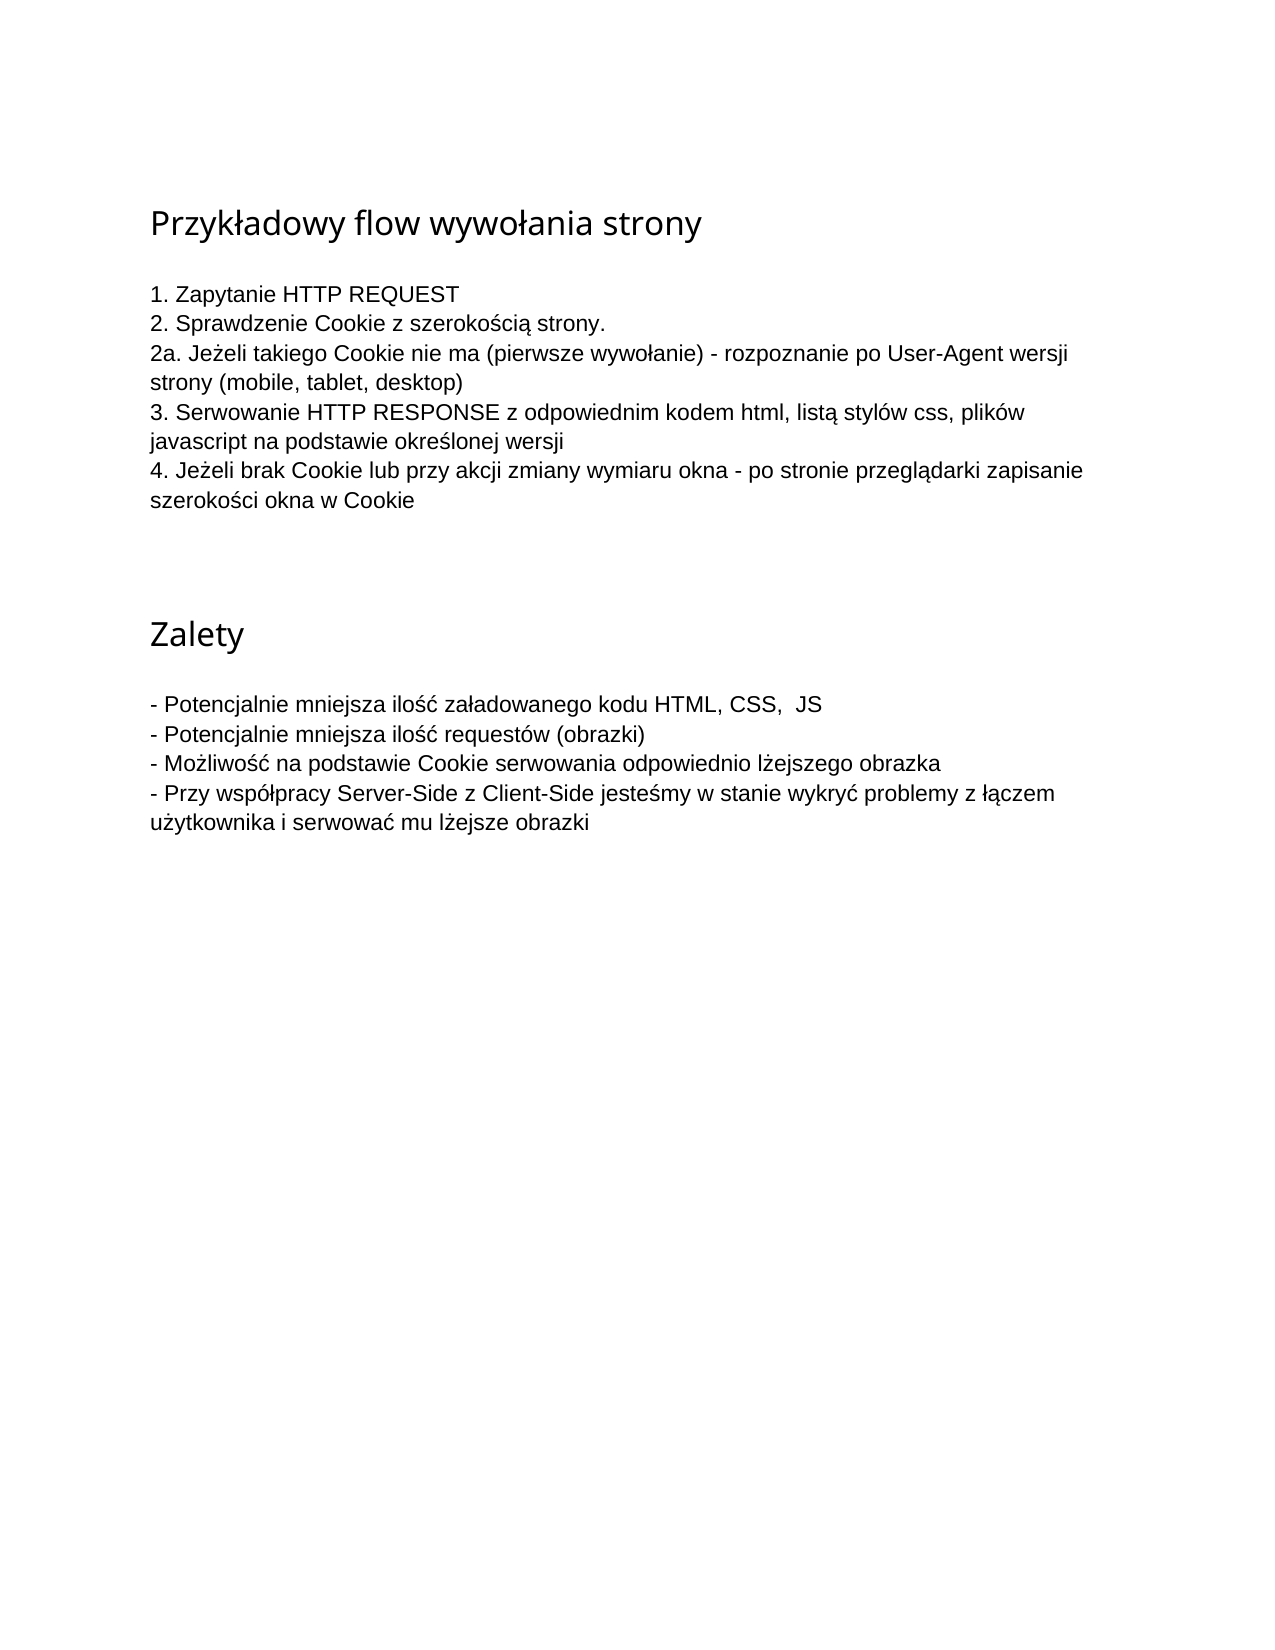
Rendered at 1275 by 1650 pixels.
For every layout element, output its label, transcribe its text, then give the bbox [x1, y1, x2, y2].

text - Przy współpracy Server-Side z Client-Side jesteśmy w stanie wykryć problemy z łączem użytkownika i serwować mu lżejsze obrazki [150, 780, 1125, 835]
subtitle Zalety [150, 611, 1125, 656]
subtitle Przykładowy flow wywołania strony [150, 200, 1125, 246]
text - Możliwość na podstawie Cookie serwowania odpowiednio lżejszego obrazka [150, 751, 1125, 777]
text 2. Sprawdzenie Cookie z szerokością strony. 2a. Jeżeli takiego Cookie nie ma (pierwsze wywołanie) - rozpoznanie po User-Agent wersji strony (mobile, tablet, desktop) [150, 311, 1125, 396]
text - Potencjalnie mniejsza ilość załadowanego kodu HTML, CSS, JS [150, 692, 1125, 718]
text - Potencjalnie mniejsza ilość requestów (obrazki) [150, 722, 1125, 747]
text 1. Zapytanie HTTP REQUEST [150, 282, 1125, 307]
text 3. Serwowanie HTTP RESPONSE z odpowiednim kodem html, listą stylów css, plików javascript na podstawie określonej wersji 4. Jeżeli brak Cookie lub przy akcji zmiany wymiaru okna - po stronie przeglądarki zapisanie szerokości okna w Cookie [150, 399, 1125, 513]
